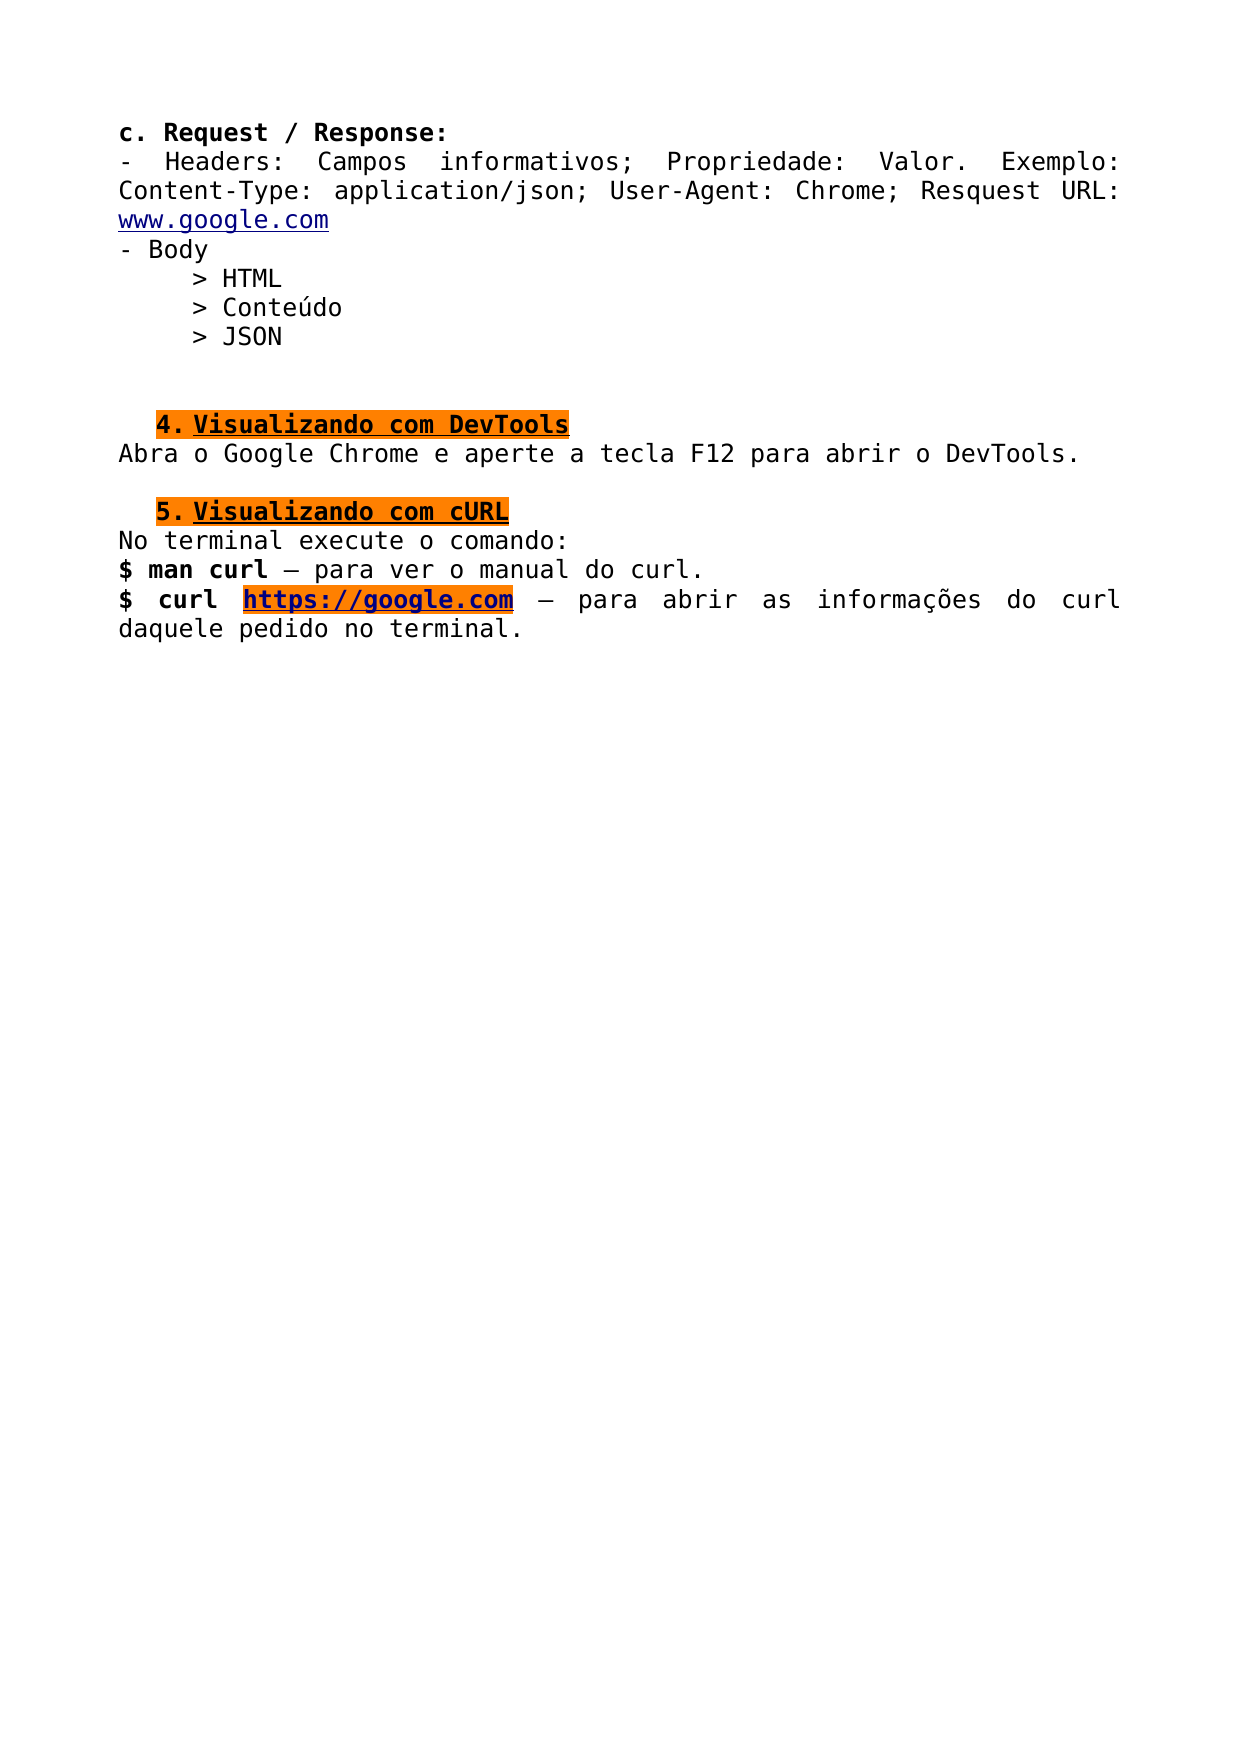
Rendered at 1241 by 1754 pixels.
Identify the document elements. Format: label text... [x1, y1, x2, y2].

text - Body [118, 235, 1122, 264]
text $ curl https://google.com – para abrir as informações do curl daquele pedido no terminal. [118, 585, 1122, 643]
text > HTML [118, 264, 1122, 293]
text > JSON [118, 322, 1122, 351]
text No terminal execute o comando: [118, 526, 1122, 556]
list Visualizando com DevTools [193, 410, 1122, 439]
text > Conteúdo [118, 293, 1122, 322]
list Visualizando com cURL [193, 497, 1122, 526]
text - Headers: Campos informativos; Propriedade: Valor. Exemplo: Content-Type: application/json; User-Agent: Chrome; Resquest URL: www.google.com [118, 147, 1122, 235]
text c. Request / Response: [118, 118, 1122, 147]
text Abra o Google Chrome e aperte a tecla F12 para abrir o DevTools. [118, 439, 1122, 468]
text $ man curl – para ver o manual do curl. [118, 556, 1122, 585]
